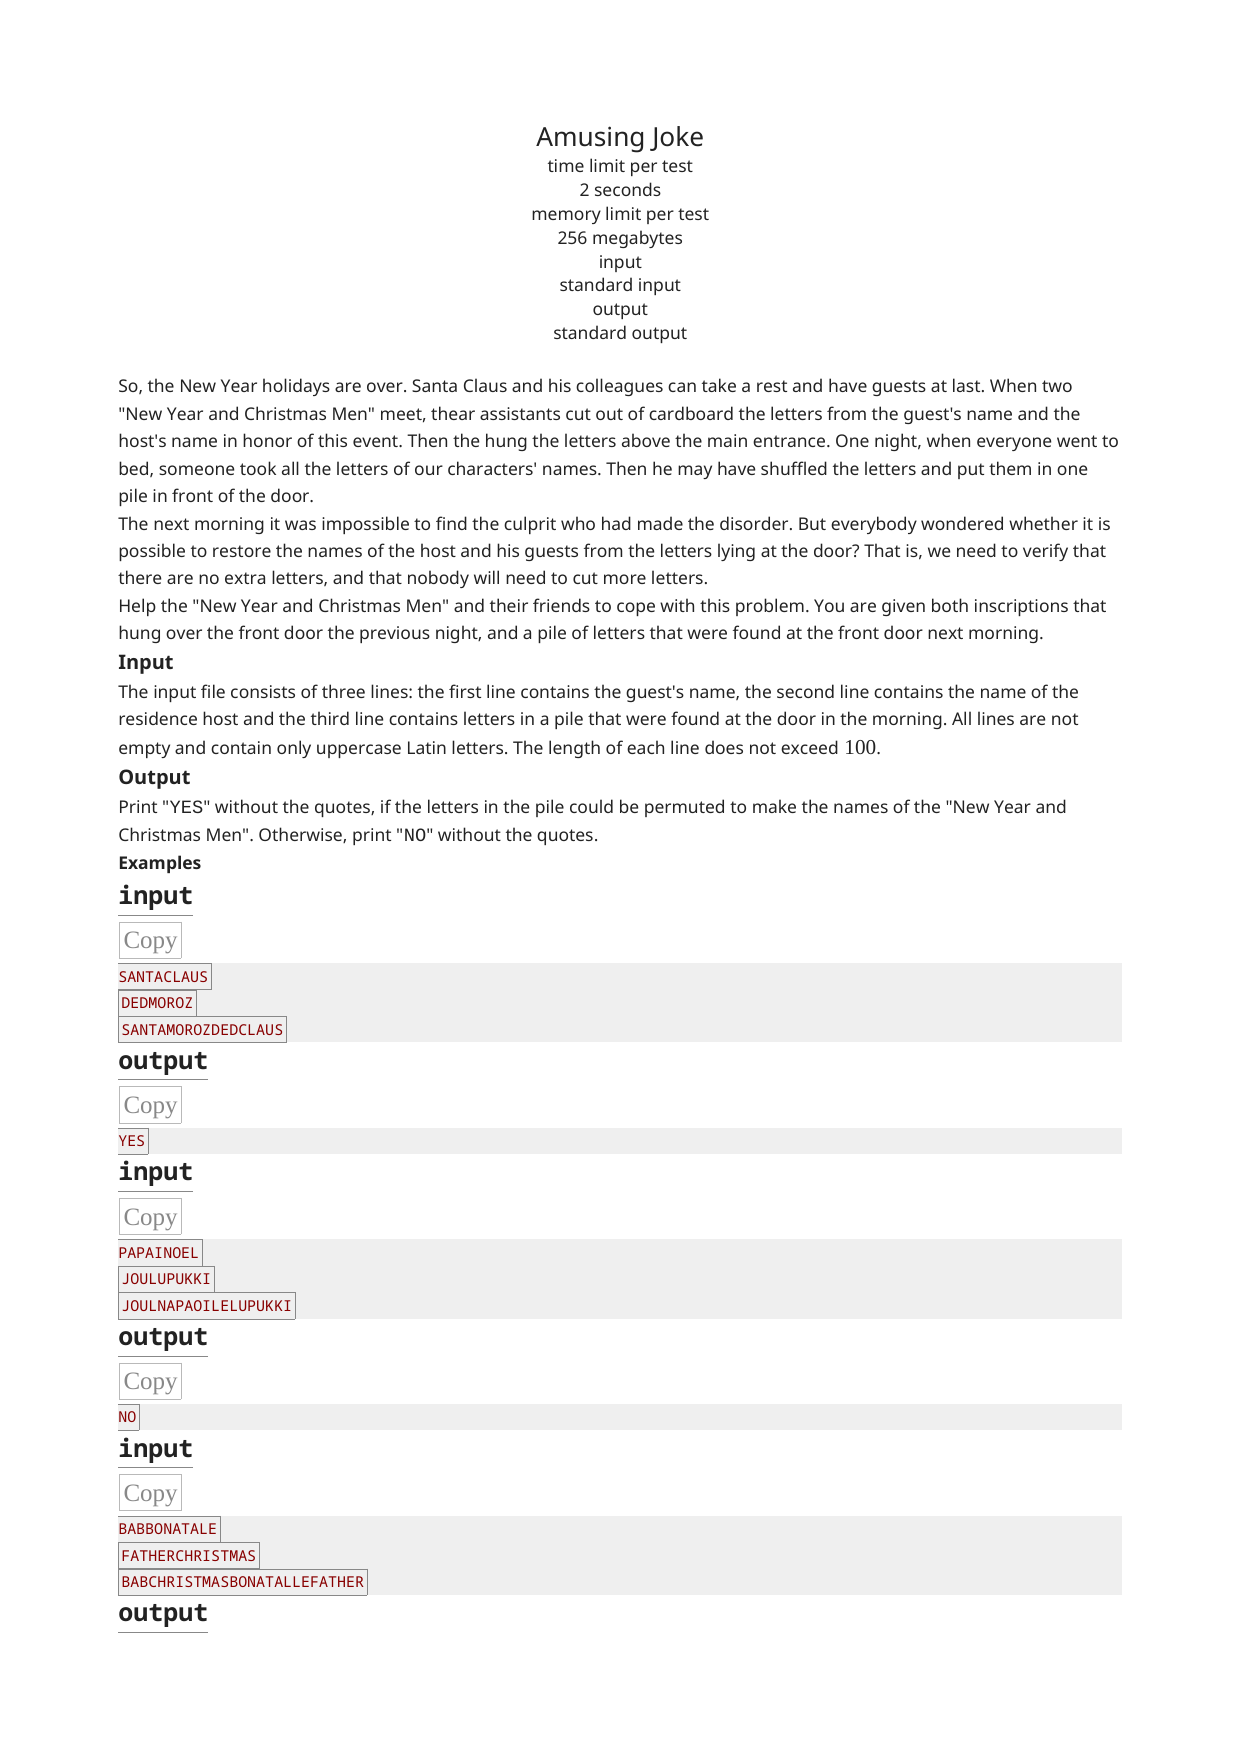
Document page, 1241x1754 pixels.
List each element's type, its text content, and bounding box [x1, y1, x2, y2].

text [368, 1568, 1122, 1595]
text BABCHRISTMASBONATALLEFATHER [119, 1570, 367, 1595]
text input [118, 249, 1122, 273]
text [140, 1404, 1122, 1430]
text So, the New Year holidays are over. Santa Claus and his colleagues can take a rest and have guests at last. When two "New Year and Christmas Men" meet, thear assistants cut out of cardboard the letters from the guest's name and the host's name in honor of this event. Then the hung the letters above the main entrance. One night, when everyone went to bed, someone took all the letters of our characters' names. Then he may have shuffled the letters and put them in one pile in front of the door. [118, 374, 1122, 508]
text [215, 1266, 1122, 1292]
text Amusing Joke [118, 118, 1122, 154]
text [260, 1542, 1122, 1568]
text Examples [118, 850, 1122, 874]
text standard output [118, 321, 1122, 345]
text NO [118, 1405, 139, 1430]
text FATHERCHRISTMAS [119, 1543, 259, 1568]
text Copy [120, 1199, 181, 1234]
text input [118, 1154, 1122, 1191]
text Copy [120, 1364, 181, 1399]
text Copy [120, 1087, 181, 1123]
text [182, 922, 1121, 958]
text output [118, 1595, 1122, 1632]
text time limit per test [118, 154, 1122, 178]
text [149, 1128, 1122, 1154]
text JOULNAPAOILELUPUKKI [119, 1293, 295, 1319]
text output [118, 297, 1122, 321]
text YES [118, 1129, 148, 1154]
text [287, 1016, 1122, 1042]
text Copy [120, 1475, 181, 1510]
text input [118, 1430, 1122, 1467]
text [182, 1086, 1121, 1123]
text Help the "New Year and Christmas Men" and their friends to cope with this problem. You are given both inscriptions that hung over the front door the previous night, and a pile of letters that were found at the front door next morning. [118, 593, 1122, 644]
text [221, 1516, 1122, 1542]
text Output [118, 763, 1122, 790]
text The next morning it was impossible to find the culprit who had made the disorder. But everybody wondered whether it is possible to restore the names of the host and his guests from the letters lying at the door? That is, we need to verify that there are no extra letters, and that nobody will need to cut more letters. [118, 511, 1122, 590]
text [182, 1198, 1121, 1234]
text output [118, 1319, 1122, 1356]
text [197, 989, 1122, 1016]
text The input file consists of three lines: the first line contains the guest's name, the second line contains the name of the residence host and the third line contains letters in a pile that were found at the door in the morning. All lines are not empty and contain only uppercase Latin letters. The length of each line does not exceed 100. [118, 679, 1122, 759]
text SANTAMOROZDEDCLAUS [119, 1017, 286, 1042]
text [203, 1239, 1122, 1266]
text JOULUPUKKI [119, 1267, 214, 1292]
text PAPAINOEL [118, 1240, 202, 1266]
text Copy [120, 923, 181, 958]
text [296, 1292, 1122, 1319]
text Print "YES" without the quotes, if the letters in the pile could be permuted to make the names of the "New Year and Christmas Men". Otherwise, print "NO" without the quotes. [118, 794, 1122, 847]
text memory limit per test [118, 202, 1122, 225]
text [212, 963, 1122, 989]
text 2 seconds [118, 178, 1122, 202]
text standard input [118, 273, 1122, 297]
text Input [118, 648, 1122, 675]
text BABBONATALE [118, 1517, 220, 1542]
text [182, 1362, 1121, 1399]
text SANTACLAUS [118, 964, 211, 989]
text output [118, 1042, 1122, 1079]
text DEDMOROZ [119, 991, 196, 1016]
text input [118, 878, 1122, 915]
text 256 megabytes [118, 225, 1122, 249]
text [182, 1474, 1121, 1511]
